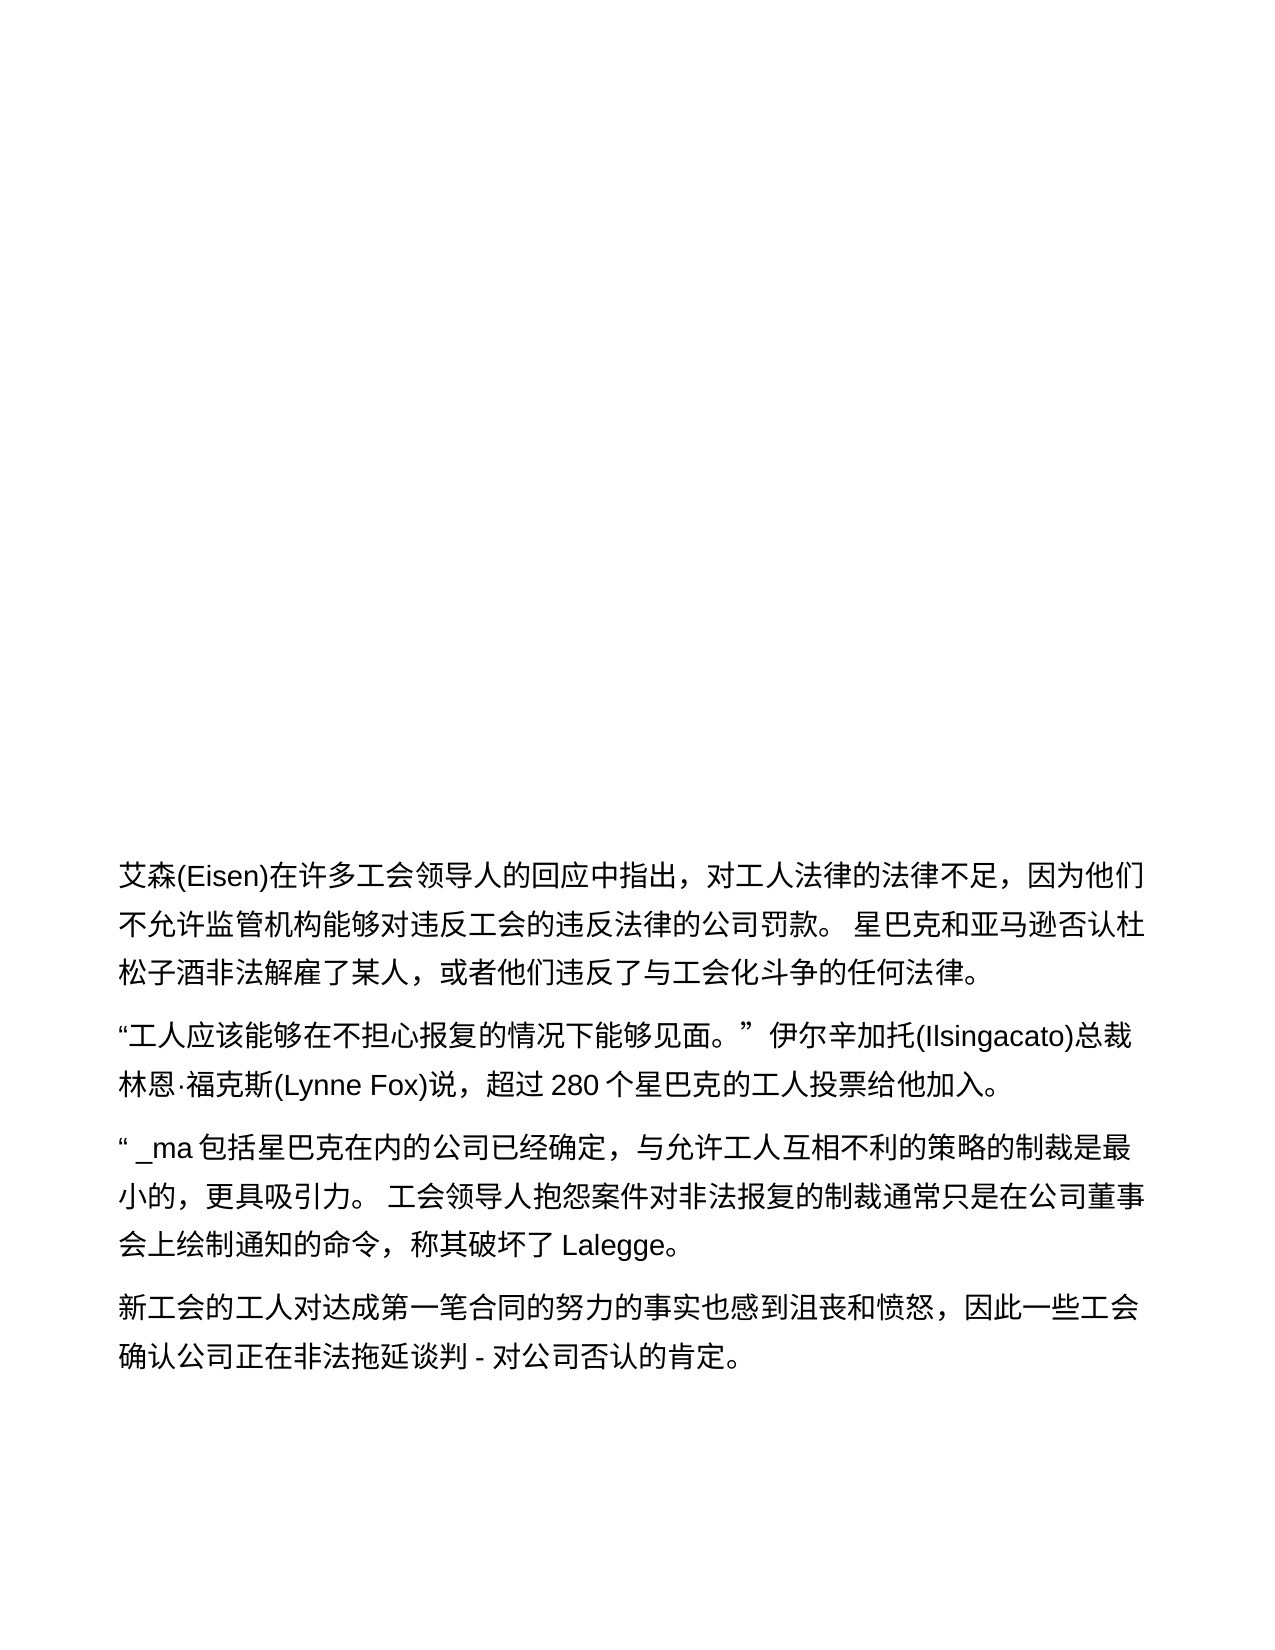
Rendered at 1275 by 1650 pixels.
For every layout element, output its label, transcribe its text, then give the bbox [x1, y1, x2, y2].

text 新工会的工人对达成第一笔合同的努力的事实也感到沮丧和愤怒，因此一些工会确认公司正在非法拖延谈判 - 对公司否认的肯定。 [118, 1285, 1157, 1376]
text 艾森(Eisen)在许多工会领导人的回应中指出，对工人法律的法律不足，因为他们不允许监管机构能够对违反工会的违反法律的公司罚款。 星巴克和亚马逊否认杜松子酒非法解雇了某人，或者他们违反了与工会化斗争的任何法律。 [118, 118, 1157, 992]
text “ _ma包括星巴克在内的公司已经确定，与允许工人互相不利的策略的制裁是最小的，更具吸引力。 工会领导人抱怨案件对非法报复的制裁通常只是在公司董事会上绘制通知的命令，称其破坏了Lalegge。 [118, 1125, 1157, 1264]
text “工人应该能够在不担心报复的情况下能够见面。”伊尔辛加托(Ilsingacato)总裁林恩·福克斯(Lynne Fox)说，超过280个星巴克的工人投票给他加入。 [118, 1013, 1157, 1104]
